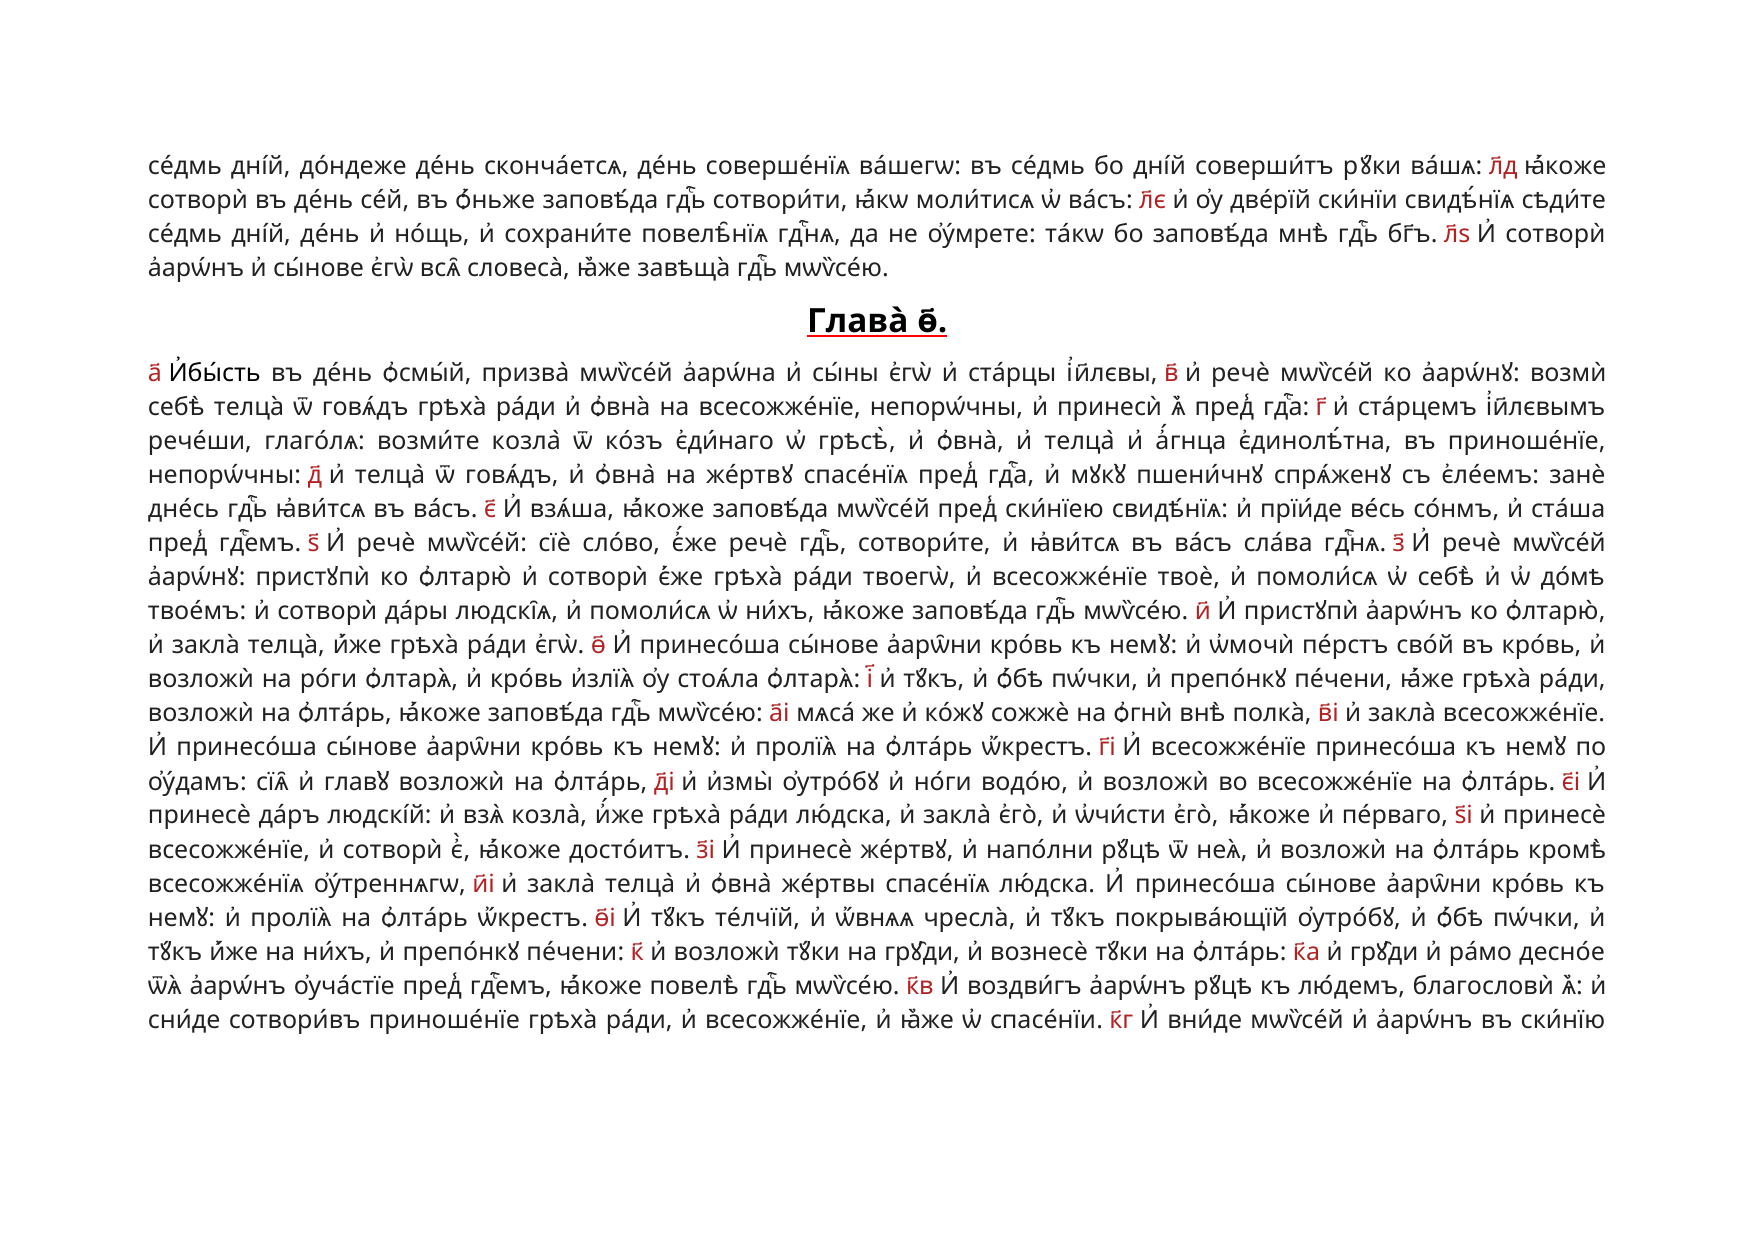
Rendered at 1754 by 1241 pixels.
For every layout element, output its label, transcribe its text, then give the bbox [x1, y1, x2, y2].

text Глава̀ ѳ҃. [148, 296, 1606, 342]
text а҃ И҆бы́сть въ де́нь ѻ҆смы́й, призва̀ мѡѷсе́й а҆арѡ́на и҆ сы́ны є҆гѡ̀ и҆ ста́рцы і҆и҃лєвы, в҃ и҆ речѐ мѡѷсе́й ко а҆арѡ́нꙋ: возмѝ себѣ̀ телца̀ ѿ говѧ́дъ грѣха̀ ра́ди и҆ ѻ҆вна̀ на всесожже́нїе, непорѡ́чны, и҆ принесѝ ѧ҆̀ пред̾ гдⷭ҇а: г҃ и҆ ста́рцемъ і҆и҃лєвымъ рече́ши, глаго́лѧ: возми́те козла̀ ѿ ко́зъ є҆ди́наго ѡ҆ грѣсѣ̀, и҆ ѻ҆вна̀, и҆ телца̀ и҆ а҆́гнца є҆динолѣ́тна, въ приноше́нїе, непорѡ́чны: д҃ и҆ телца̀ ѿ говѧ́дъ, и҆ ѻ҆вна̀ на же́ртвꙋ спасе́нїѧ пред̾ гдⷭ҇а, и҆ мꙋкꙋ̀ пшени́чнꙋ спрѧ́женꙋ съ є҆ле́емъ: занѐ дне́сь гдⷭ҇ь ꙗ҆ви́тсѧ въ ва́съ. є҃ И҆ взѧ́ша, ꙗ҆́коже заповѣ́да мѡѷсе́й пред̾ ски́нїею свидѣ́нїѧ: и҆ прїи́де ве́сь со́нмъ, и҆ ста́ша пред̾ гдⷭ҇емъ. ѕ҃ И҆ речѐ мѡѷсе́й: сїѐ сло́во, є҆́же речѐ гдⷭ҇ь, сотвори́те, и҆ ꙗ҆ви́тсѧ въ ва́съ сла́ва гдⷭ҇нѧ. з҃ И҆ речѐ мѡѷсе́й а҆арѡ́нꙋ: пристꙋпѝ ко ѻ҆лтарю̀ и҆ сотворѝ є҆́же грѣха̀ ра́ди твоегѡ̀, и҆ всесожже́нїе твоѐ, и҆ помоли́сѧ ѡ҆ себѣ̀ и҆ ѡ҆ до́мѣ твое́мъ: и҆ сотворѝ да́ры людскі̑ѧ, и҆ помоли́сѧ ѡ҆ ни́хъ, ꙗ҆́коже заповѣ́да гдⷭ҇ь мѡѷсе́ю. и҃ И҆ пристꙋпѝ а҆арѡ́нъ ко ѻ҆лтарю̀, и҆ закла̀ телца̀, и҆́же грѣха̀ ра́ди є҆гѡ̀. ѳ҃ И҆ принесо́ша сы́нове а҆арѡ̑ни кро́вь къ немꙋ̀: и҆ ѡ҆мочѝ пе́рстъ сво́й въ кро́вь, и҆ возложѝ на ро́ги ѻ҆лтарѧ̀, и҆ кро́вь и҆злїѧ̀ ѹ҆ стоѧ́ла ѻ҆лтарѧ̀: і҃ и҆ тꙋ́къ, и҆ ѻ҆́бѣ пѡ́чки, и҆ препо́нкꙋ пе́чени, ꙗ҆́же грѣха̀ ра́ди, возложѝ на ѻ҆лта́рь, ꙗ҆́коже заповѣ́да гдⷭ҇ь мѡѷсе́ю: а҃і мѧса́ же и҆ ко́жꙋ сожжѐ на ѻ҆гнѝ внѣ̀ полка̀, в҃і и҆ закла̀ всесожже́нїе. И҆ принесо́ша сы́нове а҆арѡ̑ни кро́вь къ немꙋ̀: и҆ пролїѧ̀ на ѻ҆лта́рь ѡ҆́крестъ. г҃і И҆ всесожже́нїе принесо́ша къ немꙋ̀ по ѹ҆́дамъ: сїѧ̑ и҆ главꙋ̀ возложѝ на ѻ҆лта́рь, д҃і и҆ и҆змы̀ ѹ҆тро́бꙋ и҆ но́ги водо́ю, и҆ возложѝ во всесожже́нїе на ѻ҆лта́рь. є҃і И҆ принесѐ да́ръ людскі́й: и҆ взѧ̀ козла̀, и҆́же грѣха̀ ра́ди лю́дска, и҆ закла̀ є҆го̀, и҆ ѡ҆чи́сти є҆го̀, ꙗ҆́коже и҆ пе́рваго, ѕ҃і и҆ принесѐ всесожже́нїе, и҆ сотворѝ є҆̀, ꙗ҆́коже досто́итъ. з҃і И҆ принесѐ же́ртвꙋ, и҆ напо́лни рꙋ́цѣ ѿ неѧ̀, и҆ возложѝ на ѻ҆лта́рь кромѣ̀ всесожже́нїѧ ѹ҆́треннѧгѡ, и҃і и҆ закла̀ телца̀ и҆ ѻ҆вна̀ же́ртвы спасе́нїѧ лю́дска. И҆ принесо́ша сы́нове а҆арѡ̑ни кро́вь къ немꙋ̀: и҆ пролїѧ̀ на ѻ҆лта́рь ѡ҆́крестъ. ѳ҃і И҆ тꙋ́къ те́лчїй, и҆ ѡ҆́внѧѧ чресла̀, и҆ тꙋ́къ покрыва́ющїй ѹ҆тро́бꙋ, и҆ ѻ҆́бѣ пѡ́чки, и҆ тꙋ́къ и҆́же на ни́хъ, и҆ препо́нкꙋ пе́чени: к҃ и҆ возложѝ тꙋ́ки на грꙋ̑ди, и҆ вознесѐ тꙋ́ки на ѻ҆лта́рь: к҃а и҆ грꙋ̑ди и҆ ра́мо десно́е ѿѧ̀ а҆арѡ́нъ ѹ҆ча́стїе пред̾ гдⷭ҇емъ, ꙗ҆́коже повелѣ̀ гдⷭ҇ь мѡѷсе́ю. к҃в И҆ воздви́гъ а҆арѡ́нъ рꙋ́цѣ къ лю́демъ, благословѝ ѧ҆̀: и҆ сни́де сотвори́въ приноше́нїе грѣха̀ ра́ди, и҆ всесожже́нїе, и҆ ꙗ҆̀же ѡ҆ спасе́нїи. к҃г И҆ вни́де мѡѷсе́й и҆ а҆арѡ́нъ въ ски́нїю [148, 354, 1606, 1036]
text се́дмь дні́й, до́ндеже де́нь сконча́етсѧ, де́нь соверше́нїѧ ва́шегѡ: въ се́дмь бо дні́й соверши́тъ рꙋ́ки ва́шѧ: л҃д ꙗ҆́коже сотворѝ въ де́нь се́й, въ ѻ҆́ньже заповѣ́да гдⷭ҇ь сотвори́ти, ꙗ҆́кѡ моли́тисѧ ѡ҆ ва́съ: л҃є и҆ ѹ҆ две́рїй ски́нїи свидѣ́нїѧ сѣди́те се́дмь дні́й, де́нь и҆ но́щь, и҆ сохрани́те повелѣ̑нїѧ гдⷭ҇нѧ, да не ѹ҆́мрете: та́кѡ бо заповѣ́да мнѣ̀ гдⷭ҇ь бг҃ъ. л҃ѕ И҆ сотворѝ а҆арѡ́нъ и҆ сы́нове є҆гѡ̀ всѧ̑ словеса̀, ꙗ҆̀же завѣща̀ гдⷭ҇ь мѡѷсе́ю. [148, 148, 1606, 284]
